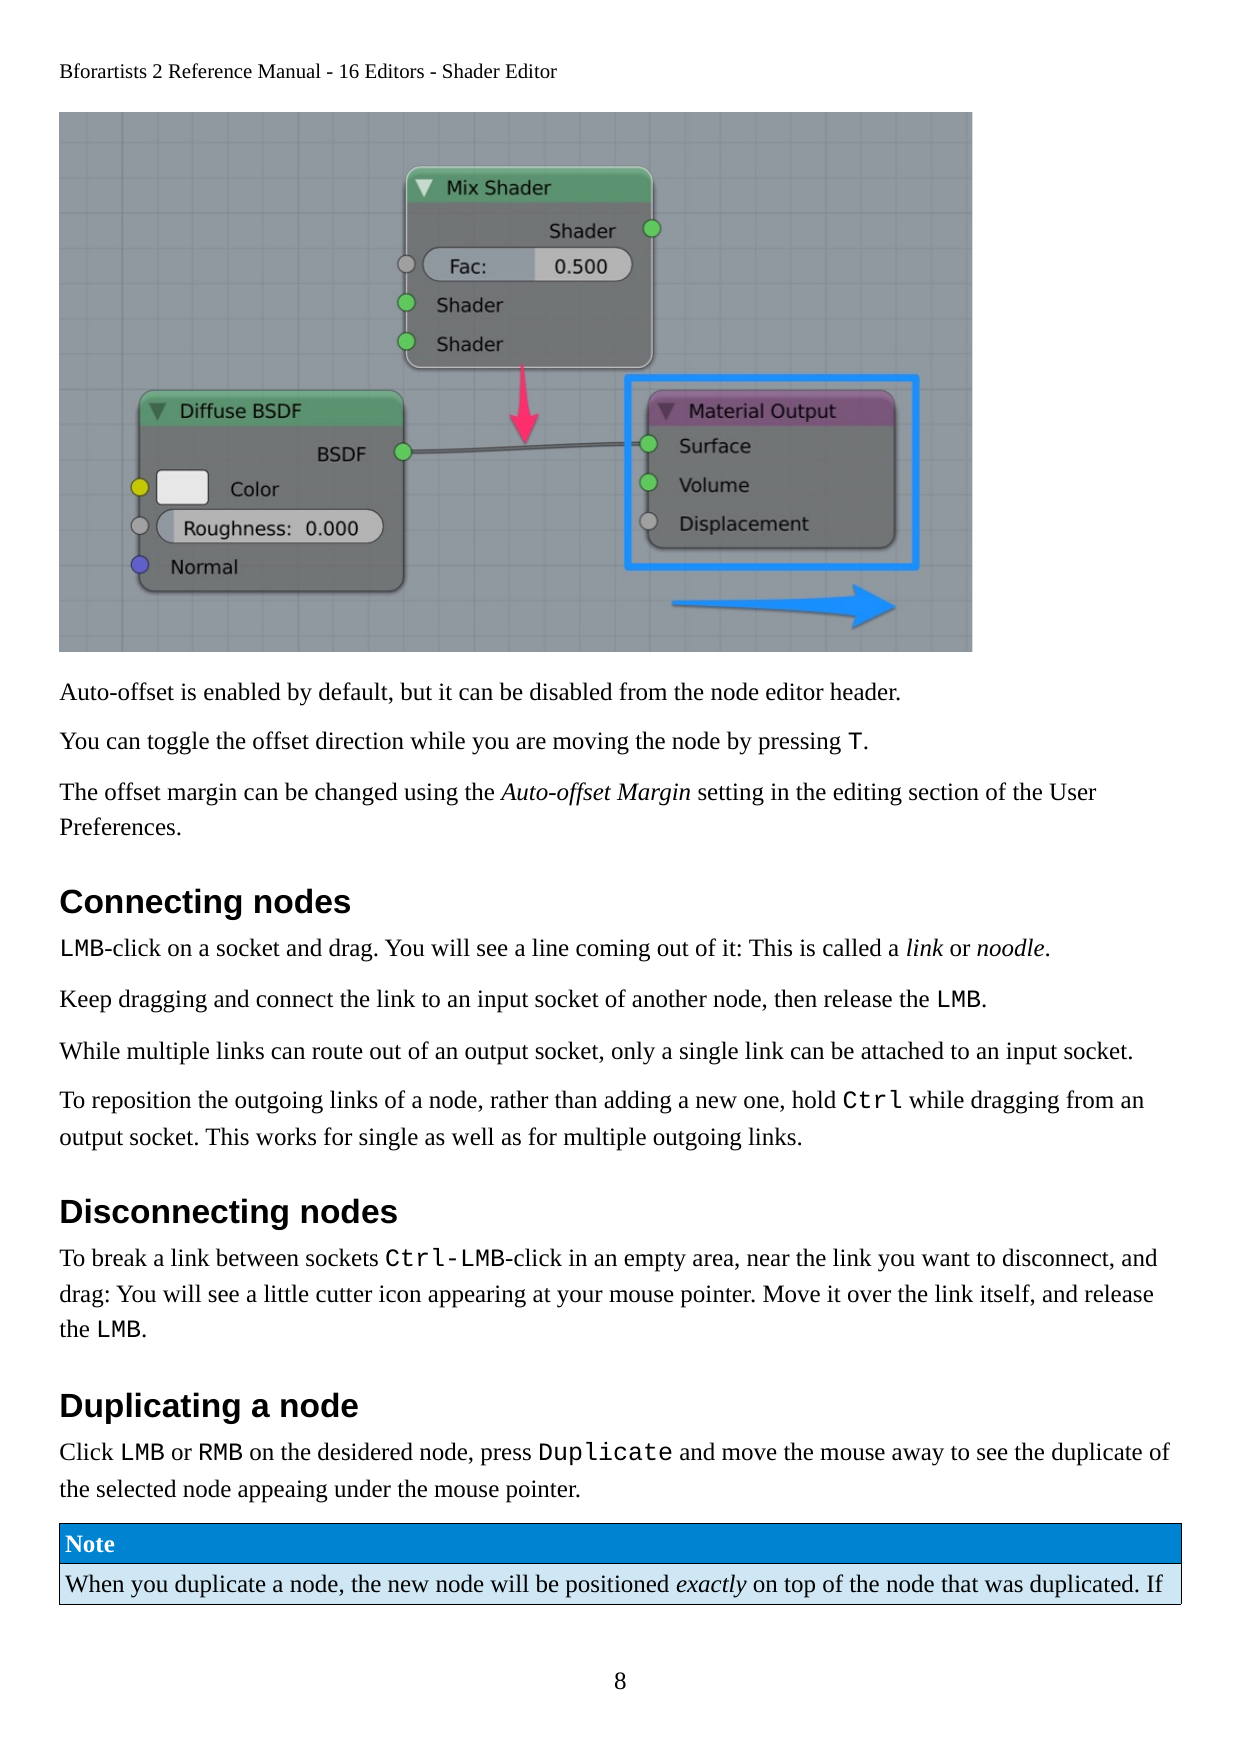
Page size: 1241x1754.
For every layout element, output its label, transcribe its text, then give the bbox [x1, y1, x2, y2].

text You can toggle the offset direction while you are moving the node by pressing T. [59, 726, 1181, 757]
text Auto-offset is enabled by default, but it can be disabled from the node editor header. [59, 677, 1181, 706]
text While multiple links can route out of an output socket, only a single link can be attached to an input socket. [59, 1036, 1181, 1065]
text The offset margin can be changed using the Auto-offset Margin setting in the editing section of the User Preferences. [59, 777, 1181, 841]
table_cell When you duplicate a node, the new node will be positioned exactly on top of the node that was duplicated. If [60, 1564, 1181, 1604]
text To reposition the outgoing links of a node, rather than adding a new one, hold Ctrl while dragging from an output socket. This works for single as well as for multiple outgoing links. [59, 1085, 1181, 1151]
table_header Note [60, 1524, 1181, 1563]
picture [59, 112, 973, 652]
text To break a link between sockets Ctrl-LMB-click in an empty area, near the link you want to disconnect, and drag: You will see a little cutter icon appearing at your mouse pointer. Move it over the link itself, and release the LMB. [59, 1243, 1181, 1345]
subtitle Disconnecting nodes [59, 1192, 1181, 1230]
text LMB-click on a socket and drag. You will see a line coming out of it: This is called a link or noodle. [59, 933, 1181, 964]
subtitle Duplicating a node [59, 1386, 1181, 1425]
subtitle Connecting nodes [59, 882, 1181, 921]
text Click LMB or RMB on the desidered node, press Duplicate and move the mouse away to see the duplicate of the selected node appeaing under the mouse pointer. [59, 1437, 1181, 1503]
text Keep dragging and connect the link to an input socket of another node, then release the LMB. [59, 984, 1181, 1015]
